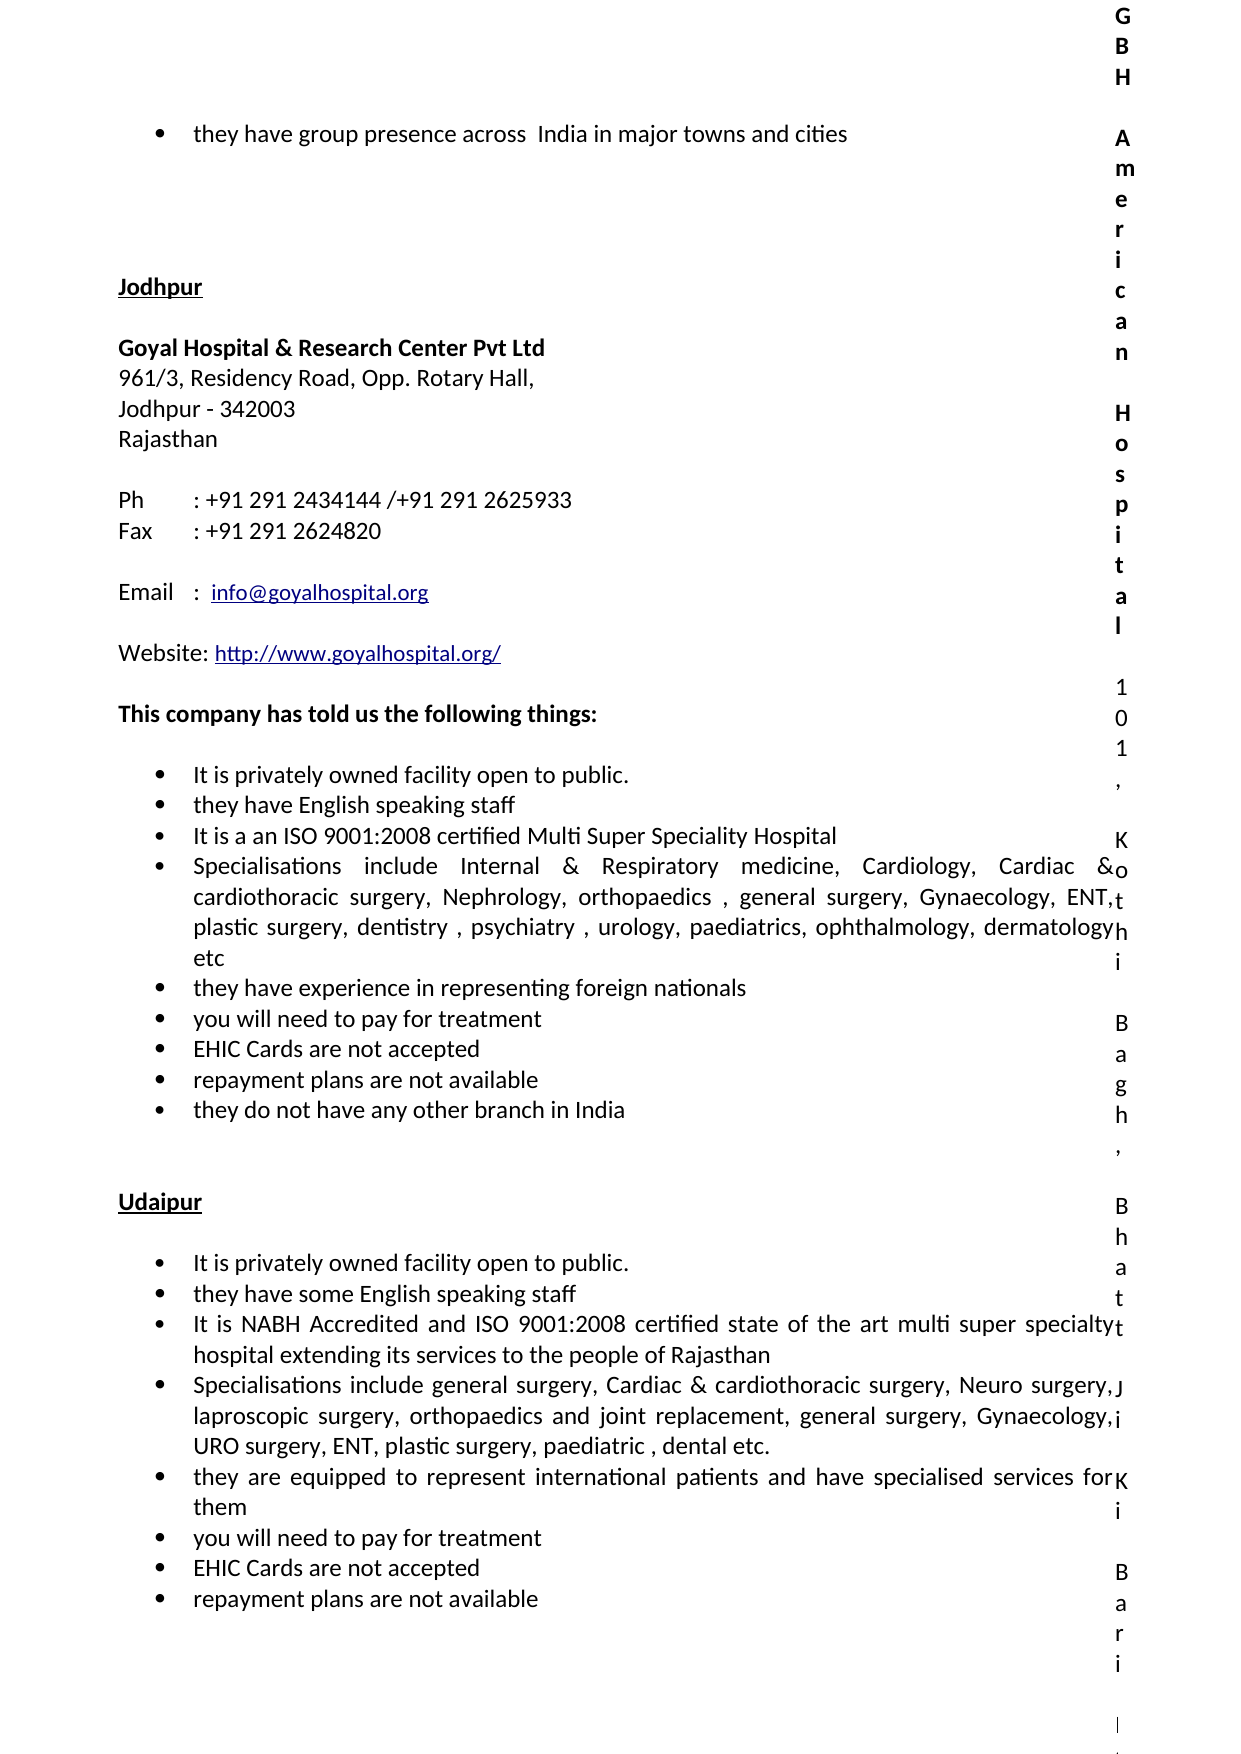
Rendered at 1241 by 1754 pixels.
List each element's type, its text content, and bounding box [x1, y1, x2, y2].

text Rajasthan [118, 423, 1115, 454]
text Jodhpur [118, 271, 1115, 301]
list It is NABH Accredited and ISO 9001:2008 certified state of the art multi super specialty hospital extending its services to the people of Rajasthan [156, 1308, 1115, 1369]
list they do not have any other branch in India [156, 1095, 1115, 1125]
list they have English speaking staff [156, 789, 1115, 820]
list It is a an ISO 9001:2008 certified Multi Super Speciality Hospital [156, 820, 1115, 851]
text Udaipur [118, 1186, 1115, 1217]
text 961/3, Residency Road, Opp. Rotary Hall, [118, 362, 1115, 393]
text Jodhpur - 342003 [118, 393, 1115, 423]
list repayment plans are not available [156, 1583, 1115, 1613]
text Ph : +91 291 2434144 /+91 291 2625933 [118, 484, 1115, 515]
list they are equipped to represent international patients and have specialised services for them [156, 1461, 1115, 1522]
text Email : info@goyalhospital.org [118, 576, 1115, 606]
list It is privately owned facility open to public. [156, 1247, 1115, 1278]
list EHIC Cards are not accepted [156, 1034, 1115, 1064]
list Specialisations include general surgery, Cardiac & cardiothoracic surgery, Neuro surgery, laproscopic surgery, orthopaedics and joint replacement, general surgery, Gynaecology, URO surgery, ENT, plastic surgery, paediatric , dental etc. [156, 1369, 1115, 1461]
text Fax : +91 291 2624820 [118, 515, 1115, 545]
list they have group presence across India in major towns and cities [156, 118, 1115, 149]
list you will need to pay for treatment [156, 1522, 1115, 1552]
list they have some English speaking staff [156, 1278, 1115, 1308]
list they have experience in representing foreign nationals [156, 973, 1115, 1003]
text This company has told us the following things: [118, 698, 1115, 728]
list EHIC Cards are not accepted [156, 1552, 1115, 1583]
list repayment plans are not available [156, 1064, 1115, 1095]
list Specialisations include Internal & Respiratory medicine, Cardiology, Cardiac & cardiothoracic surgery, Nephrology, orthopaedics , general surgery, Gynaecology, ENT, plastic surgery, dentistry , psychiatry , urology, paediatrics, ophthalmology, dermatology etc [156, 851, 1115, 973]
text Goyal Hospital & Research Center Pvt Ltd [118, 332, 1115, 362]
list It is privately owned facility open to public. [156, 759, 1115, 789]
text Website: http://www.goyalhospital.org/ [118, 637, 1115, 667]
list you will need to pay for treatment [156, 1003, 1115, 1034]
